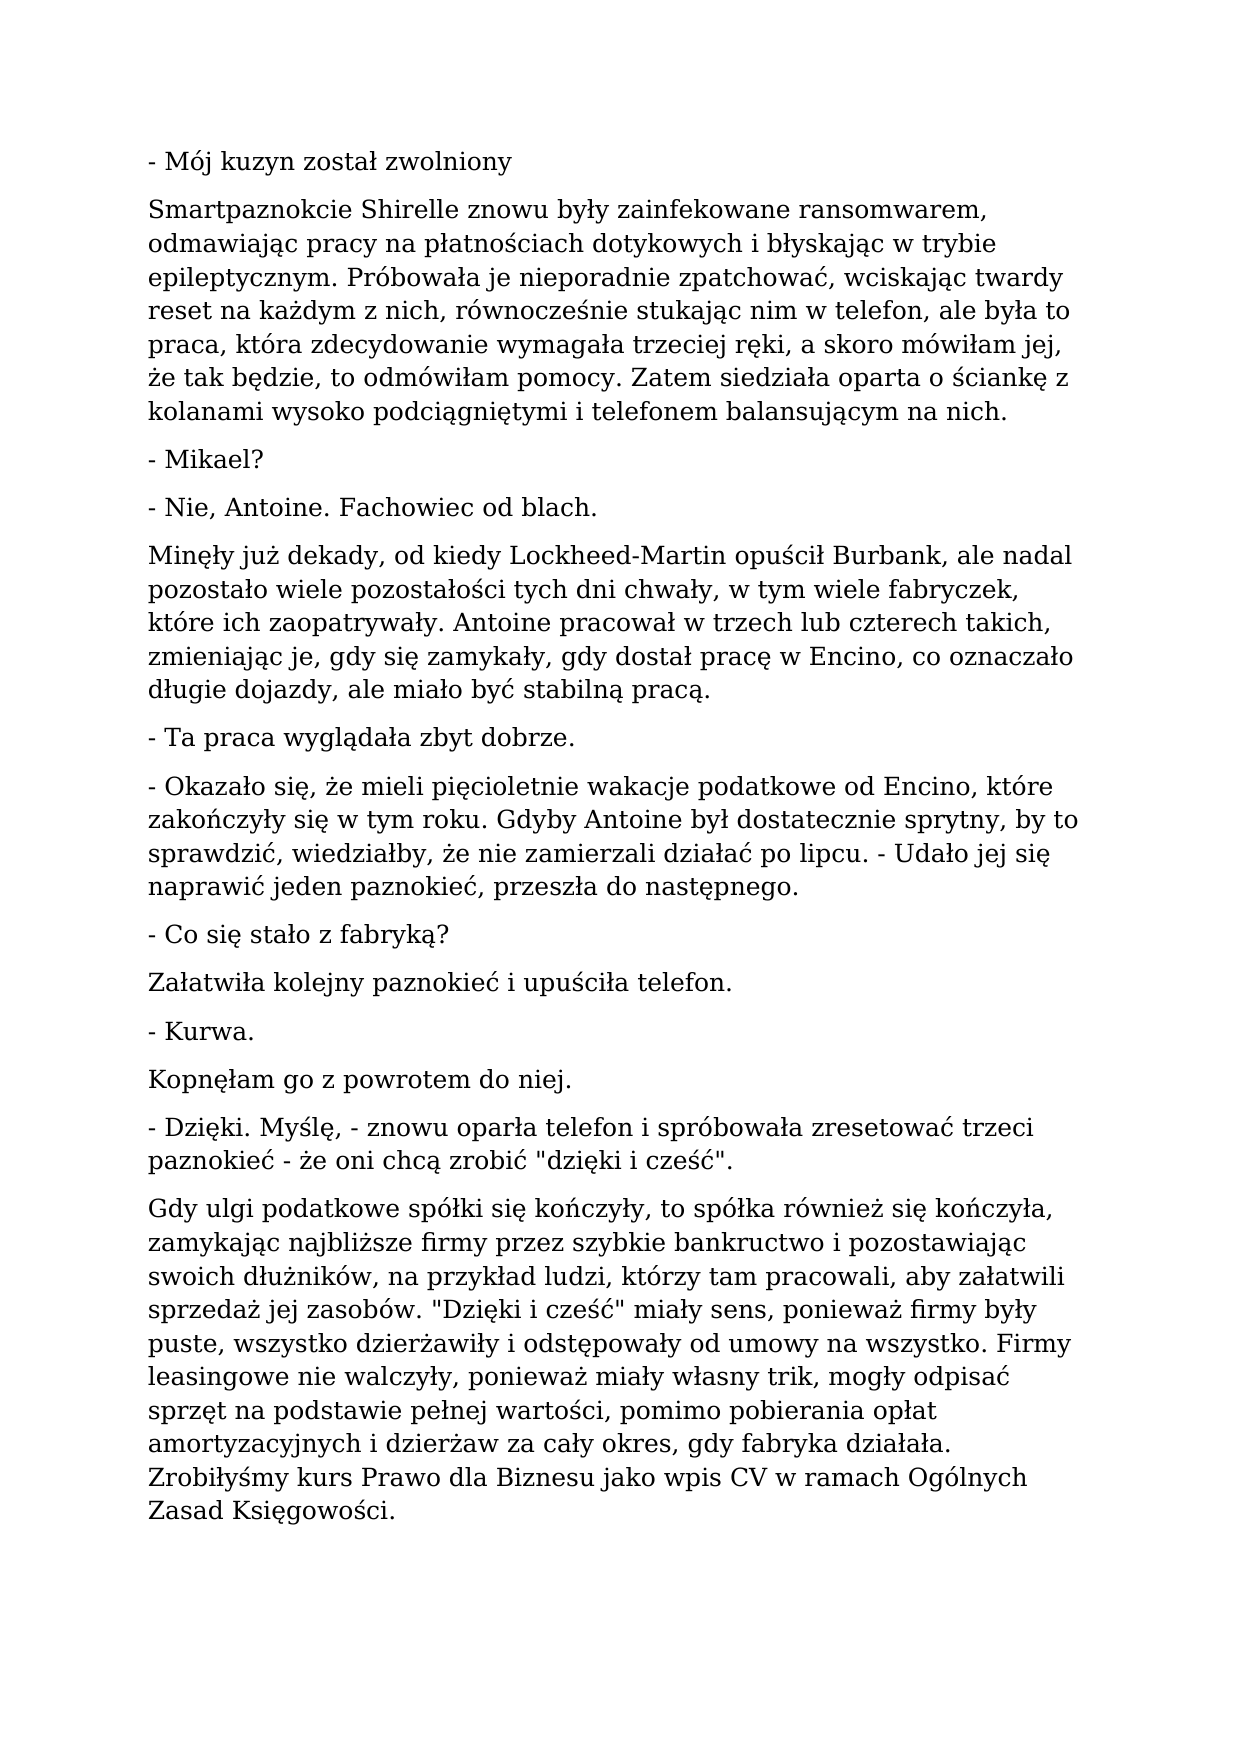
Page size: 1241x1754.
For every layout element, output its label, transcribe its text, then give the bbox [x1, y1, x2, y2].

text - Mój kuzyn został zwolniony [148, 148, 1093, 177]
text Smartpaznokcie Shirelle znowu były zainfekowane ransomwarem, odmawiając pracy na płatnościach dotykowych i błyskając w trybie epileptycznym. Próbowała je nieporadnie zpatchować, wciskając twardy reset na każdym z nich, równocześnie stukając nim w telefon, ale była to praca, która zdecydowanie wymagała trzeciej ręki, a skoro mówiłam jej, że tak będzie, to odmówiłam pomocy. Zatem siedziała oparta o ściankę z kolanami wysoko podciągniętymi i telefonem balansującym na nich. [148, 196, 1093, 426]
text - Kurwa. [148, 1017, 1093, 1046]
text - Mikael? [148, 445, 1093, 474]
text - Co się stało z fabryką? [148, 921, 1093, 950]
text Minęły już dekady, od kiedy Lockheed-Martin opuścił Burbank, ale nadal pozostało wiele pozostałości tych dni chwały, w tym wiele fabryczek, które ich zaopatrywały. Antoine pracował w trzech lub czterech takich, zmieniając je, gdy się zamykały, gdy dostał pracę w Encino, co oznaczało długie dojazdy, ale miało być stabilną pracą. [148, 541, 1093, 705]
text - Nie, Antoine. Fachowiec od blach. [148, 493, 1093, 522]
text - Dzięki. Myślę, - znowu oparła telefon i spróbowała zresetować trzeci paznokieć - że oni chcą zrobić "dzięki i cześć". [148, 1113, 1093, 1176]
text Kopnęłam go z powrotem do niej. [148, 1065, 1093, 1094]
text - Ta praca wyglądała zbyt dobrze. [148, 724, 1093, 753]
text - Okazało się, że mieli pięcioletnie wakacje podatkowe od Encino, które zakończyły się w tym roku. Gdyby Antoine był dostatecznie sprytny, by to sprawdzić, wiedziałby, że nie zamierzali działać po lipcu. - Udało jej się naprawić jeden paznokieć, przeszła do następnego. [148, 772, 1093, 902]
text Gdy ulgi podatkowe spółki się kończyły, to spółka również się kończyła, zamykając najbliższe firmy przez szybkie bankructwo i pozostawiając swoich dłużników, na przykład ludzi, którzy tam pracowali, aby załatwili sprzedaż jej zasobów. "Dzięki i cześć" miały sens, ponieważ firmy były puste, wszystko dzierżawiły i odstępowały od umowy na wszystko. Firmy leasingowe nie walczyły, ponieważ miały własny trik, mogły odpisać sprzęt na podstawie pełnej wartości, pomimo pobierania opłat amortyzacyjnych i dzierżaw za cały okres, gdy fabryka działała. Zrobiłyśmy kurs Prawo dla Biznesu jako wpis CV w ramach Ogólnych Zasad Księgowości. [148, 1195, 1093, 1526]
text Załatwiła kolejny paznokieć i upuściła telefon. [148, 969, 1093, 998]
